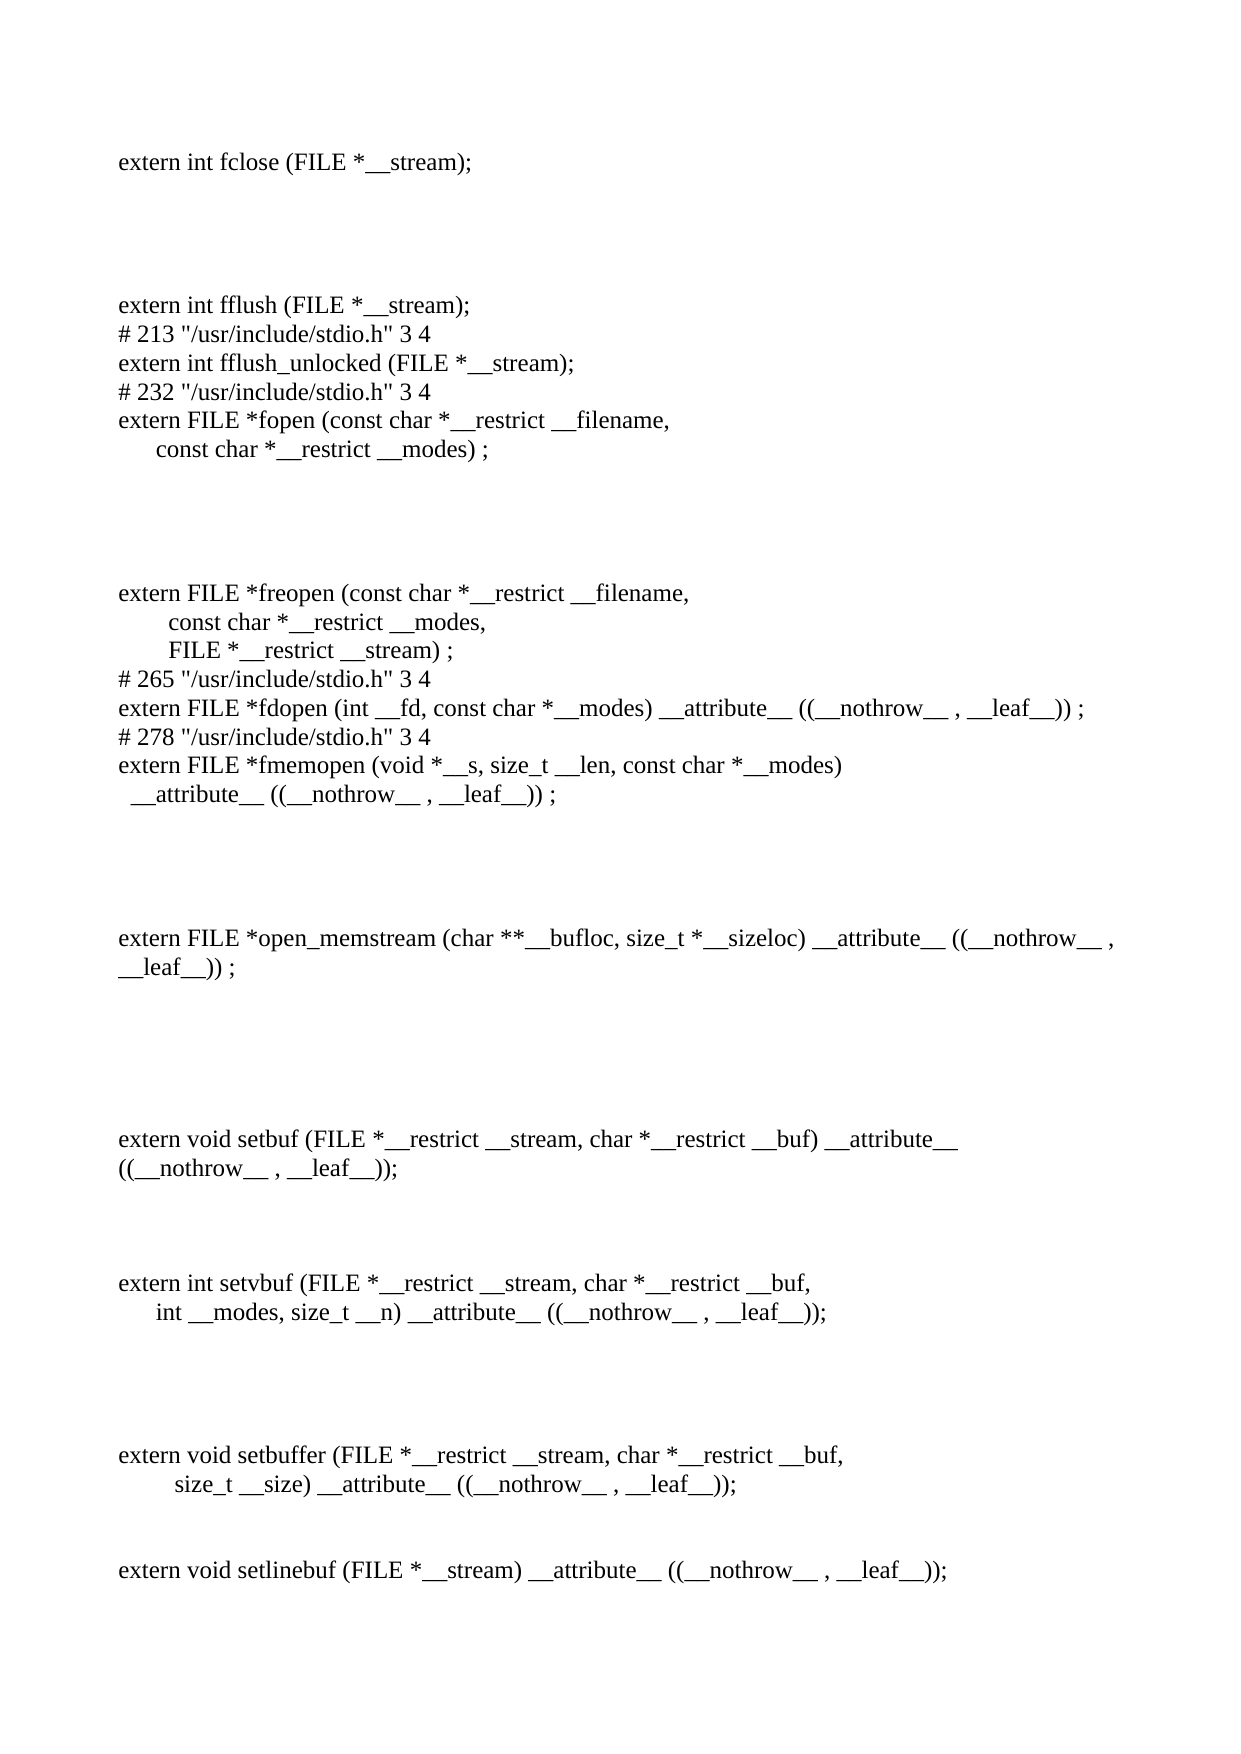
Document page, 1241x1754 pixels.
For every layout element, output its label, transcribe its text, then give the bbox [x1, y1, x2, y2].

text extern int fclose (FILE *__stream); [118, 147, 1122, 176]
text const char *__restrict __modes) ; [118, 434, 1122, 463]
text size_t __size) __attribute__ ((__nothrow__ , __leaf__)); [118, 1469, 1122, 1498]
text extern int fflush_unlocked (FILE *__stream); [118, 348, 1122, 377]
text extern FILE *fopen (const char *__restrict __filename, [118, 406, 1122, 434]
text # 232 "/usr/include/stdio.h" 3 4 [118, 377, 1122, 406]
text # 213 "/usr/include/stdio.h" 3 4 [118, 319, 1122, 348]
text extern void setbuffer (FILE *__restrict __stream, char *__restrict __buf, [118, 1441, 1122, 1469]
text extern FILE *fdopen (int __fd, const char *__modes) __attribute__ ((__nothrow__ , __leaf__)) ; [118, 693, 1122, 722]
text extern int setvbuf (FILE *__restrict __stream, char *__restrict __buf, [118, 1268, 1122, 1297]
text extern void setbuf (FILE *__restrict __stream, char *__restrict __buf) __attribute__ ((__nothrow__ , __leaf__)); [118, 1124, 1122, 1182]
text extern FILE *fmemopen (void *__s, size_t __len, const char *__modes) [118, 751, 1122, 779]
text extern int fflush (FILE *__stream); [118, 291, 1122, 319]
text int __modes, size_t __n) __attribute__ ((__nothrow__ , __leaf__)); [118, 1297, 1122, 1326]
text __attribute__ ((__nothrow__ , __leaf__)) ; [118, 779, 1122, 808]
text extern FILE *open_memstream (char **__bufloc, size_t *__sizeloc) __attribute__ ((__nothrow__ , __leaf__)) ; [118, 923, 1122, 981]
text FILE *__restrict __stream) ; [118, 636, 1122, 664]
text # 265 "/usr/include/stdio.h" 3 4 [118, 664, 1122, 693]
text const char *__restrict __modes, [118, 607, 1122, 636]
text extern void setlinebuf (FILE *__stream) __attribute__ ((__nothrow__ , __leaf__)); [118, 1556, 1122, 1584]
text # 278 "/usr/include/stdio.h" 3 4 [118, 722, 1122, 751]
text extern FILE *freopen (const char *__restrict __filename, [118, 578, 1122, 607]
